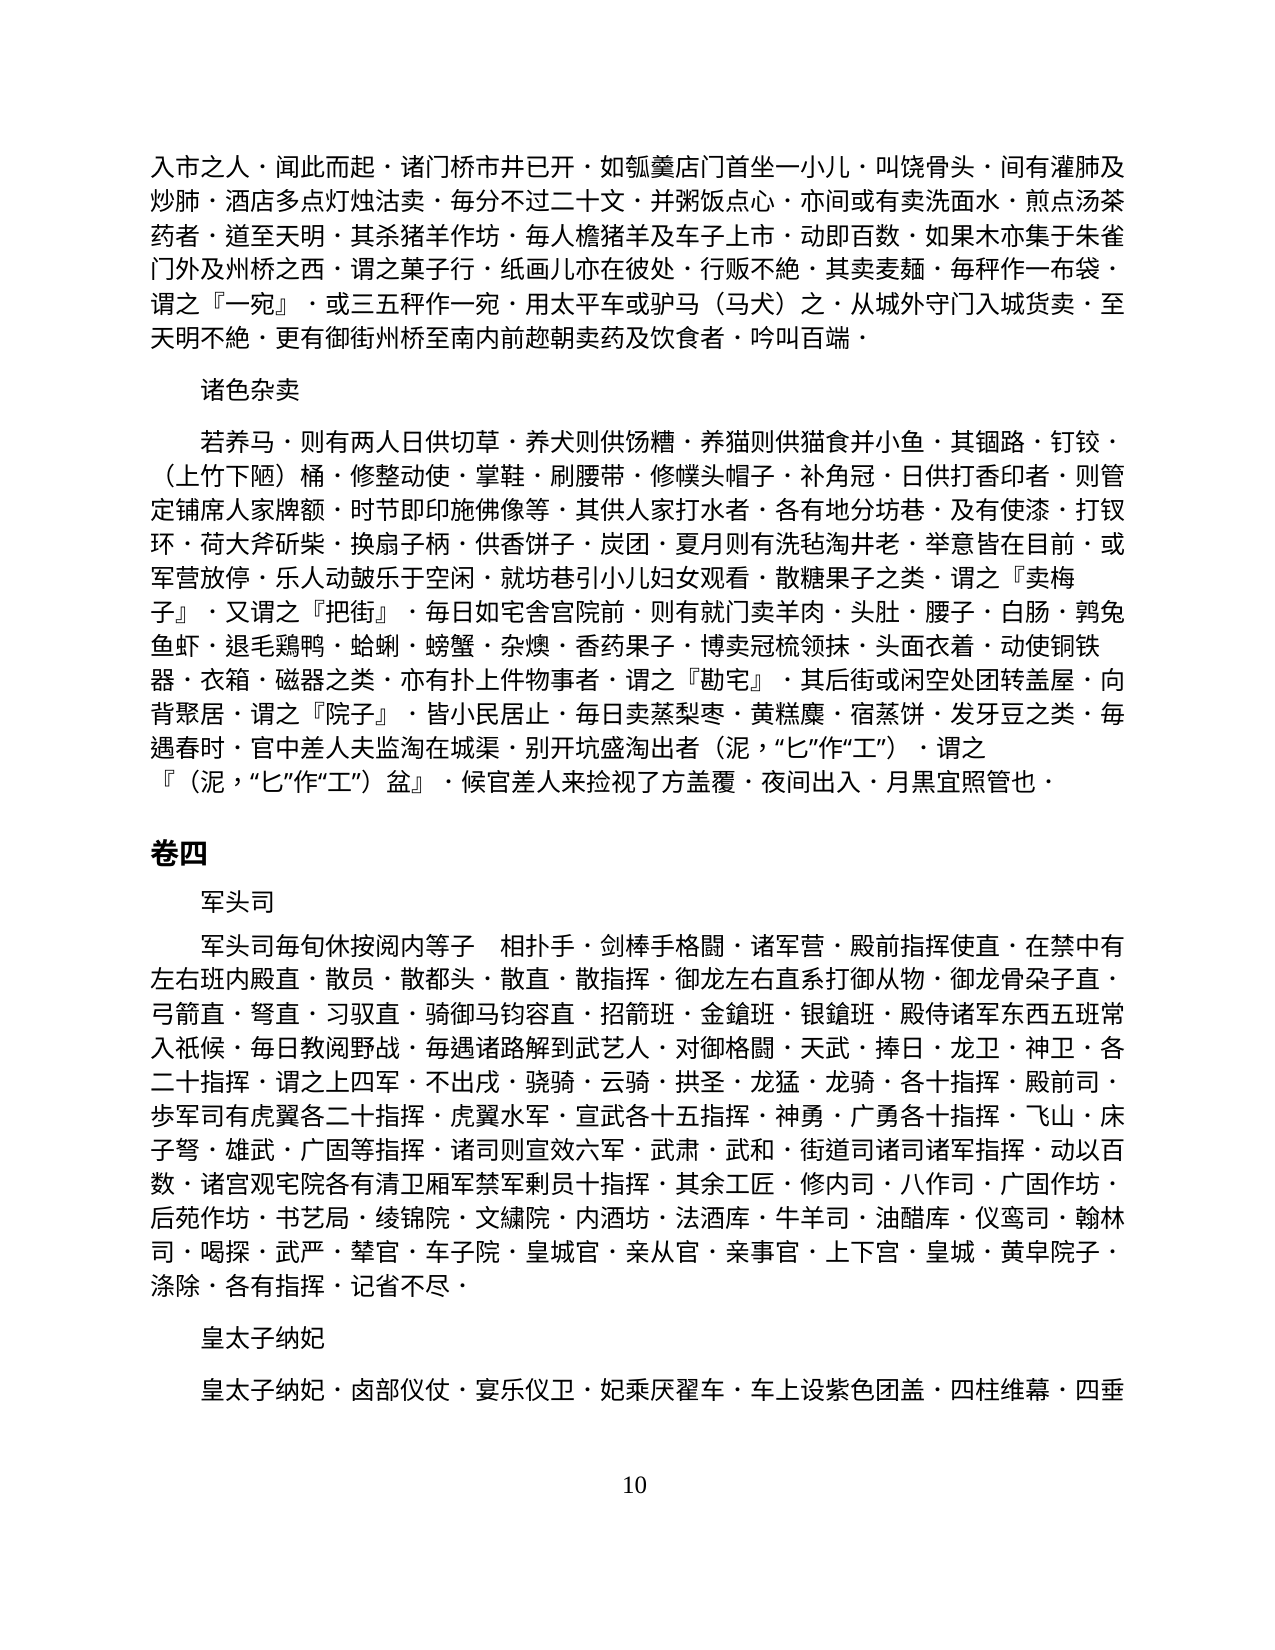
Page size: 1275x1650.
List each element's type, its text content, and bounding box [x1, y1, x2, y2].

text 军头司毎旬休按阅内等子 相扑手．剑棒手格闘．诸军营．殿前指挥使直．在禁中有左右班内殿直．散员．散都头．散直．散指挥．御龙左右直系打御从物．御龙骨朶子直．弓箭直．弩直．习驭直．骑御马钧容直．招箭班．金鎗班．银鎗班．殿侍诸军东西五班常入祇候．毎日教阅野战．毎遇诸路解到武艺人．对御格闘．天武．捧日．龙卫．神卫．各二十指挥．谓之上四军．不出戌．骁骑．云骑．拱圣．龙猛．龙骑．各十指挥．殿前司．歩军司有虎翼各二十指挥．虎翼水军．宣武各十五指挥．神勇．广勇各十指挥．飞山．床子弩．雄武．广固等指挥．诸司则宣效六军．武肃．武和．街道司诸司诸军指挥．动以百数．诸宫观宅院各有清卫厢军禁军剰员十指挥．其余工匠．修内司．八作司．广固作坊．后苑作坊．书艺局．绫锦院．文繍院．内酒坊．法酒库．牛羊司．油醋库．仪鸾司．翰林司．喝探．武严．辇官．车子院．皇城官．亲从官．亲事官．上下宫．皇城．黄皁院子．涤除．各有指挥．记省不尽． [150, 928, 1125, 1303]
text 诸色杂卖 [150, 372, 1125, 406]
subtitle 卷四 [150, 833, 1125, 873]
text 军头司 [150, 885, 1125, 919]
text 若养马．则有两人日供切草．养犬则供饧糟．养猫则供猫食并小鱼．其锢路．钉铰．（上竹下陋）桶．修整动使．掌鞋．刷腰带．修幞头帽子．补角冠．日供打香印者．则管定铺席人家牌额．时节即印施佛像等．其供人家打水者．各有地分坊巷．及有使漆．打钗环．荷大斧斫柴．换扇子柄．供香饼子．炭团．夏月则有洗毡淘井老．举意皆在目前．或军营放停．乐人动皷乐于空闲．就坊巷引小儿妇女观看．散糖果子之类．谓之『卖梅子』．又谓之『把街』．毎日如宅舎宫院前．则有就门卖羊肉．头肚．腰子．白肠．鹑兔鱼虾．退毛鶏鸭．蛤蜊．螃蟹．杂燠．香药果子．博卖冠梳领抹．头面衣着．动使铜铁器．衣箱．磁器之类．亦有扑上件物事者．谓之『勘宅』．其后街或闲空处团转盖屋．向背聚居．谓之『院子』．皆小民居止．毎日卖蒸梨枣．黄糕麋．宿蒸饼．发牙豆之类．毎遇春时．官中差人夫监淘在城渠．别开坑盛淘出者（泥，“匕”作“工”）．谓之『（泥，“匕”作“工”）盆』．候官差人来捡视了方盖覆．夜间出入．月黒宜照管也． [150, 424, 1125, 799]
text 入市之人．闻此而起．诸门桥市井已开．如瓠羹店门首坐一小儿．叫饶骨头．间有灌肺及炒肺．酒店多点灯烛沽卖．毎分不过二十文．并粥饭点心．亦间或有卖洗面水．煎点汤茶药者．道至天明．其杀猪羊作坊．毎人檐猪羊及车子上市．动即百数．如果木亦集于朱雀门外及州桥之西．谓之菓子行．纸画儿亦在彼处．行贩不絶．其卖麦麺．毎秤作一布袋．谓之『一宛』．或三五秤作一宛．用太平车或驴马（马犬）之．从城外守门入城货卖．至天明不絶．更有御街州桥至南内前趂朝卖药及饮食者．吟叫百端． [150, 150, 1125, 354]
text 皇太子纳妃 [150, 1321, 1125, 1355]
text 皇太子纳妃．卤部仪仗．宴乐仪卫．妃乘厌翟车．车上设紫色团盖．四柱维幕．四垂 [150, 1373, 1125, 1407]
